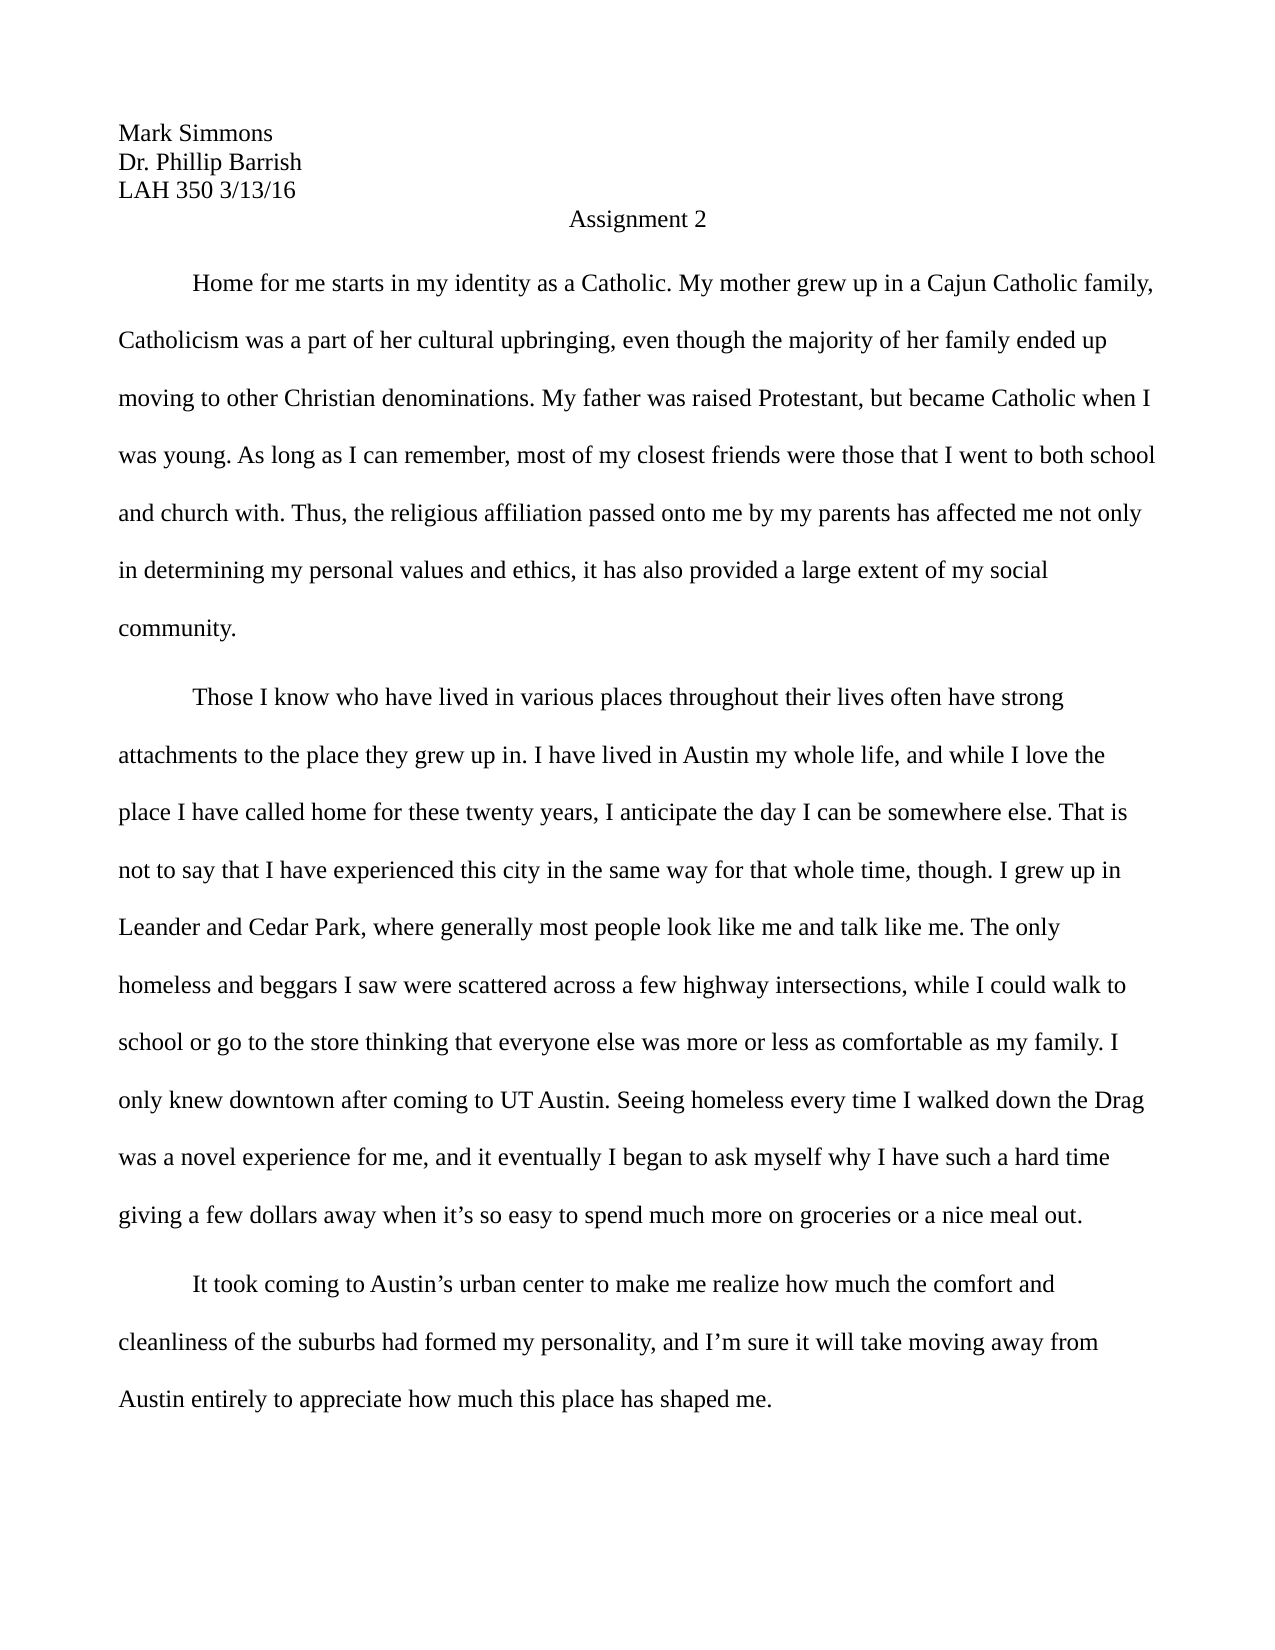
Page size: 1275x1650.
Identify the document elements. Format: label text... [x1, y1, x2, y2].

text LAH 350 3/13/16 [118, 176, 1157, 204]
text It took coming to Austin’s urban center to make me realize how much the comfort and cleanliness of the suburbs had formed my personality, and I’m sure it will take moving away from Austin entirely to appreciate how much this place has shaped me. [118, 1269, 1157, 1413]
text Assignment 2 [118, 204, 1157, 233]
text Home for me starts in my identity as a Catholic. My mother grew up in a Cajun Catholic family, Catholicism was a part of her cultural upbringing, even though the majority of her family ended up moving to other Christian denominations. My father was raised Protestant, but became Catholic when I was young. As long as I can remember, most of my closest friends were those that I went to both school and church with. Thus, the religious affiliation passed onto me by my parents has affected me not only in determining my personal values and ethics, it has also provided a large extent of my social community. [118, 268, 1157, 642]
text Mark Simmons [118, 118, 1157, 147]
text Those I know who have lived in various places throughout their lives often have strong attachments to the place they grew up in. I have lived in Austin my whole life, and while I love the place I have called home for these twenty years, I anticipate the day I can be somewhere else. That is not to say that I have experienced this city in the same way for that whole time, though. I grew up in Leander and Cedar Park, where generally most people look like me and talk like me. The only homeless and beggars I saw were scattered across a few highway intersections, while I could walk to school or go to the store thinking that everyone else was more or less as comfortable as my family. I only knew downtown after coming to UT Austin. Seeing homeless every time I walked down the Drag was a novel experience for me, and it eventually I began to ask myself why I have such a hard time giving a few dollars away when it’s so easy to spend much more on groceries or a nice meal out. [118, 682, 1157, 1228]
text Dr. Phillip Barrish [118, 147, 1157, 176]
